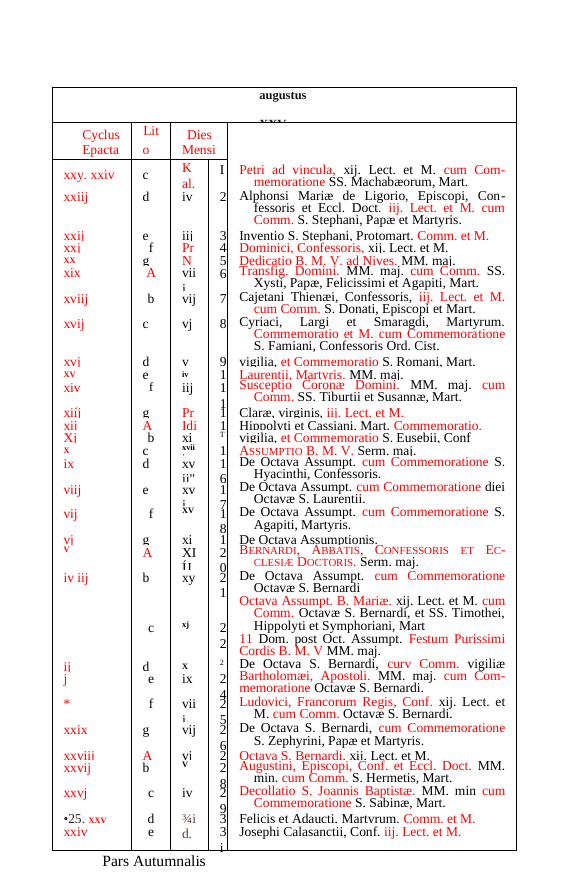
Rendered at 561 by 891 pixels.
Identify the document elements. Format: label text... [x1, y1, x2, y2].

table_header [53, 88, 131, 122]
table_cell f [132, 506, 170, 532]
table_cell xij [53, 418, 131, 430]
table_cell Assumptio B. M. V. Serm. maj. [228, 443, 516, 455]
table_cell vij [171, 291, 208, 316]
table_cell iij [171, 380, 208, 404]
table_cell xvj [53, 353, 131, 367]
table_cell iv iij [53, 570, 131, 620]
table_cell Ludovici, Francorum Regis, Conf. xij. Lect. et M. cum Comm. Octavæ S. Bernardi. [228, 696, 516, 722]
table_cell iv [171, 367, 208, 380]
table_cell Cajetani Thienæi, Confessoris, iij. Lect. et M. cum Comm. S. Donati, Episcopi et Mart. [228, 291, 516, 316]
table_cell xy [171, 570, 208, 620]
table_cell xxiv [53, 823, 131, 850]
table_cell XX [53, 253, 131, 265]
table_cell 4 [209, 240, 227, 253]
table_cell d [132, 658, 170, 671]
table_cell e [132, 367, 170, 380]
table_cell g [132, 404, 170, 418]
table_cell f [132, 696, 170, 722]
table_cell xvij [53, 316, 131, 353]
table_cell Dominici, Confessoris, xij. Lect. et M. [228, 240, 516, 253]
table_cell Josephi Calasanctii, Conf. iij. Lect. et M. [228, 823, 516, 850]
table_cell c [132, 620, 170, 658]
table_cell 9 [209, 353, 227, 367]
table_cell 5 [209, 253, 227, 265]
table_cell [228, 142, 516, 159]
table_cell Mensis. [171, 142, 227, 159]
table_cell 21 [209, 570, 227, 620]
table_cell ¾id. [171, 810, 208, 850]
table_cell xxix * [53, 722, 131, 748]
table_cell T4 [209, 430, 227, 443]
table_cell De Octava S. Bernardi, cum Commemora­tione S. Zephyrini, Papæ et Martyris. [228, 722, 516, 748]
table_cell xviij [53, 291, 131, 316]
table_cell Dies [171, 123, 227, 142]
table_cell vj [171, 748, 208, 760]
table_cell De Octava Assumpt. cum Commemoratione diei Octavæ S. Laurentii. [228, 481, 516, 506]
table_cell 8 [209, 316, 227, 353]
table_cell xiv [53, 380, 131, 404]
table_cell xix [53, 265, 131, 291]
table_cell vigilia, et Commemoratio S. Romani, Mart. [228, 353, 516, 367]
table_cell f [132, 380, 170, 404]
table_cell 19 [209, 532, 227, 544]
table_cell De Octava Assumpt. cum Commemoratione Octavæ S. Bernardi Octava Assumpt. B. Mariæ. xij. Lect. et M. cum Comm. Octavæ S. Bernardi, et SS. Timothei, Hippolyti et Symphoriani, Mart 11 Dom. post Oct. Assumpt. Festum Purissimi Cordis B. M. V MM. maj. [228, 570, 516, 658]
table_cell 7 [209, 291, 227, 316]
table_cell De Octava Assumpt. cum Commemoratione S. Agapiti, Martyris. [228, 506, 516, 532]
table_cell XV [53, 367, 131, 380]
table_cell 27 [209, 748, 227, 760]
table_cell XIÍJ [171, 545, 208, 569]
table_cell Non. [171, 253, 208, 265]
table_cell j [53, 671, 131, 696]
table_cell iij [171, 228, 208, 240]
table_cell xxvj [53, 785, 131, 810]
table_cell c [132, 443, 170, 455]
table_cell Augustini, Episcopi, Conf. et Eccl. Doct. MM. min. cum Comm. S. Hermetis, Mart. [228, 760, 516, 785]
table_cell c [132, 316, 170, 353]
table_cell b [132, 570, 170, 620]
table_cell Decollatio S. Joannis Baptistæ. MM. min cum Commemoratione S. Sabinæ, Mart. [228, 785, 516, 810]
table_cell b [132, 291, 170, 316]
table_cell viij [53, 481, 131, 506]
table_cell 13 [209, 418, 227, 430]
table_cell 20 [209, 545, 227, 569]
table_cell xj [171, 620, 208, 658]
table_cell xvj [171, 481, 208, 506]
table_cell V [53, 545, 131, 569]
table_cell Dedicatio B. M. V. ad Nives. MM. maj. [228, 253, 516, 265]
table_cell Octava S. Bernardi, xij. Lect. et M. [228, 748, 516, 760]
table_cell viij [171, 696, 208, 722]
table_cell Bernardi, Abbatis, Confessoris et Ec­clesiæ Doctoris. Serm. maj. [228, 545, 516, 569]
table_cell xxiij [53, 189, 131, 228]
table_cell d [132, 189, 170, 228]
table_cell 25 [209, 696, 227, 722]
table_cell I [209, 160, 227, 189]
table_cell d [132, 455, 170, 481]
table_cell 3 [209, 228, 227, 240]
table_cell g [132, 722, 170, 748]
table_cell vj [53, 532, 131, 544]
table_cell Cyriaci, Largi et Smaragdi, Martyrum. Commemoratio et M. cum Commemora­tione S. Famiani, Confessoris Ord. Cist. [228, 316, 516, 353]
table_cell 2 [209, 189, 227, 228]
table_cell Hippolyti et Cassiani, Mart. Commemoratio. [228, 418, 516, 430]
table_cell e [132, 823, 170, 850]
table_cell d [132, 353, 170, 367]
table_cell A [132, 418, 170, 430]
table_cell Felicis et Adaucti, Martyrum. Comm. et M. [228, 810, 516, 823]
table_cell De Octava Assumpt. cum Commemoratione S. Hyacinthi, Confessoris. [228, 455, 516, 481]
table_cell 28 [209, 760, 227, 785]
table_cell c [132, 785, 170, 810]
table_cell iv [171, 785, 208, 810]
table_cell v [171, 353, 208, 367]
table_cell Transfig. Domini. MM. maj. cum Comm. SS. Xysti, Papæ, Felicissimi et Agapiti, Mart. [228, 265, 516, 291]
table_cell De Octava S. Bernardi, curv Comm. vigiliæ Bartholomæi, Apostoli. MM. maj. cum Com­memoratione Octavæ S. Bernardi. [228, 658, 516, 696]
table_cell Litt. [132, 123, 170, 142]
table_cell c [132, 160, 170, 189]
table_cell xiíj [53, 404, 131, 418]
table_cell ij [53, 658, 131, 671]
table_cell •25. XXV [53, 810, 131, 823]
table_cell viij [171, 265, 208, 291]
table_cell 11 [209, 380, 227, 404]
table_cell xxj [53, 240, 131, 253]
table_cell g [132, 532, 170, 544]
table_cell 17 [209, 481, 227, 506]
table_cell A [132, 545, 170, 569]
table_header augustus XXV [131, 88, 516, 122]
table_cell A [132, 748, 170, 760]
table_cell xxij [53, 228, 131, 240]
table_cell Epactar. [53, 142, 131, 159]
table_cell xviij [171, 443, 208, 455]
table_cell om. [132, 142, 170, 159]
table_cell 3i [209, 823, 227, 850]
table_cell iv [171, 189, 208, 228]
table_cell Claræ, virginis, iij. Lect. et M. [228, 404, 516, 418]
table_cell xvij" [171, 455, 208, 481]
table_cell xxvij [53, 760, 131, 785]
table_cell X [171, 658, 208, 671]
table_cell XV [171, 506, 208, 532]
table_cell * [53, 696, 131, 722]
table_cell xiv [171, 532, 208, 544]
table_cell 29 [209, 785, 227, 810]
table_cell xxy. xxiv [53, 160, 131, 189]
table_cell f [132, 240, 170, 253]
table_cell b [132, 430, 170, 443]
table_cell De Octava Assumptionis. [228, 532, 516, 544]
table_cell 15 [209, 443, 227, 455]
table_cell Laurentii, Martyris. MM. maj. [228, 367, 516, 380]
text Pars Autumnalis [52, 851, 516, 869]
table_cell Susceptio Coronæ Domini. MM. maj. cum Comm. SS. Tiburtii et Susannæ, Mart. [228, 380, 516, 404]
table_cell Petri ad vincula, xij. Lect. et M. cum Com­memoratione SS. Machabæorum, Mart. [228, 159, 516, 189]
table_cell Kal. [171, 160, 208, 189]
table_cell [53, 620, 131, 658]
table_cell b [132, 760, 170, 785]
table_cell 18 [209, 506, 227, 532]
table_cell Prid. [171, 404, 208, 418]
table_cell d [132, 810, 170, 823]
table_cell Idib. [171, 418, 208, 430]
table_cell Xj [53, 430, 131, 443]
table_cell vigilia, et Commemoratio S. Eusebii, Conf [228, 430, 516, 443]
table_cell 26 [209, 722, 227, 748]
table_cell Inventio S. Stephani, Protomart. Comm. et M. [228, 228, 516, 240]
table_cell ix [53, 455, 131, 481]
table_cell xxviij [53, 748, 131, 760]
table_cell e [132, 671, 170, 696]
table_cell 23 [209, 658, 227, 671]
table_cell 22 [209, 620, 227, 658]
table_cell vj [171, 316, 208, 353]
table_cell ix [171, 671, 208, 696]
table_cell 16 [209, 455, 227, 481]
table_cell e [132, 481, 170, 506]
table_cell g [132, 253, 170, 265]
table_cell X [53, 443, 131, 455]
table_cell Prid. [171, 240, 208, 253]
table_cell [228, 123, 516, 142]
table_cell vij [171, 722, 208, 748]
table_cell e [132, 228, 170, 240]
table_cell vij [53, 506, 131, 532]
table_cell V [171, 760, 208, 785]
table_cell xix [171, 430, 208, 443]
table_cell Cyclus [53, 123, 131, 142]
table_cell 10 [209, 367, 227, 380]
table_cell 30 [209, 810, 227, 823]
table_cell A [132, 265, 170, 291]
table_cell 12 [209, 404, 227, 418]
table_cell 24 [209, 671, 227, 696]
table_cell 6 [209, 265, 227, 291]
table_cell Alphonsi Mariæ de Ligorio, Episcopi, Con­fessoris et Eccl. Doct. iij. Lect. et M. cum Comm. S. Stephani, Papæ et Martyris. [228, 189, 516, 228]
